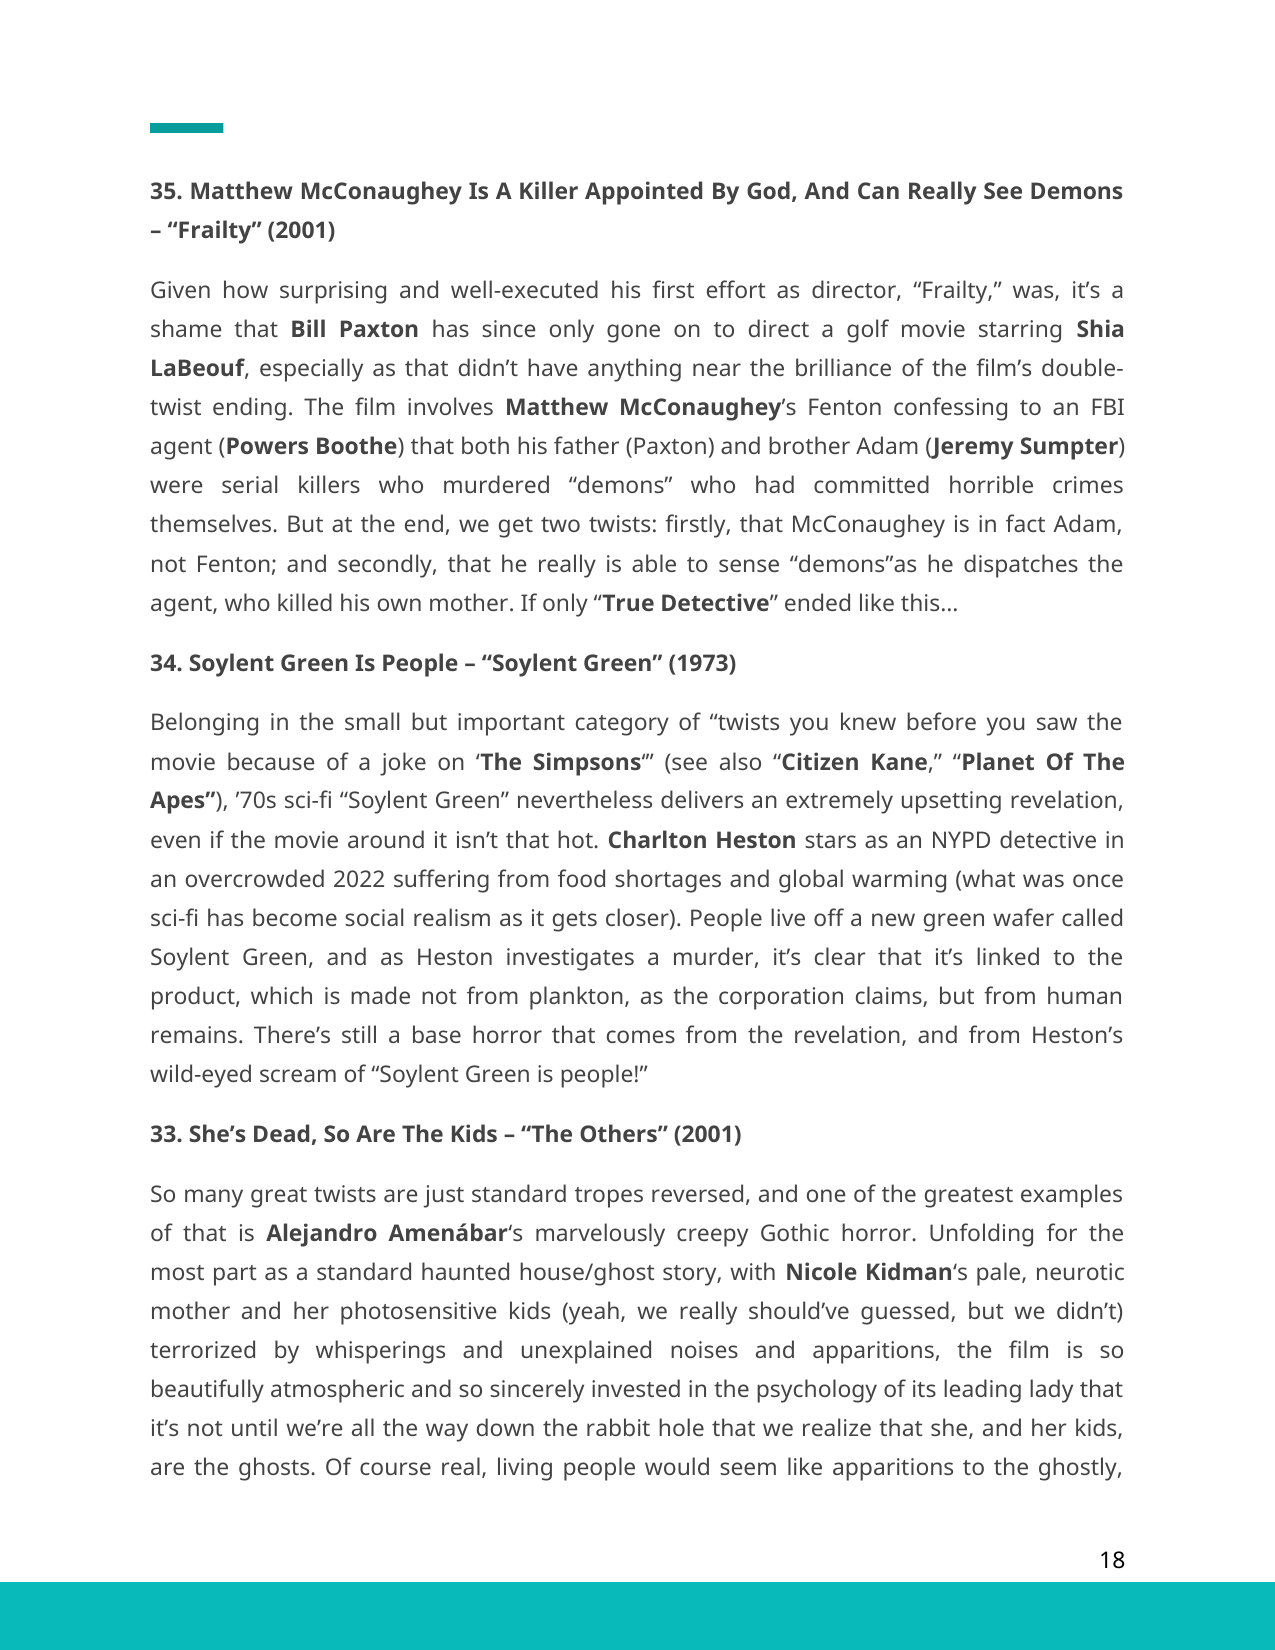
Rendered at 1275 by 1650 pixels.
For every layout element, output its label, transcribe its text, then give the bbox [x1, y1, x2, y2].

text 35. Matthew McConaughey Is A Killer Appointed By God, And Can Really See Demons – “Frailty” (2001) [150, 175, 1125, 245]
text 34. Soylent Green Is People – “Soylent Green” (1973) [150, 646, 1125, 678]
text 33. She’s Dead, So Are The Kids – “The Others” (2001) [150, 1118, 1125, 1149]
text So many great twists are just standard tropes reversed, and one of the greatest examples of that is Alejandro Amenábar‘s marvelously creepy Gothic horror. Unfolding for the most part as a standard haunted house/ghost story, with Nicole Kidman‘s pale, neurotic mother and her photosensitive kids (yeah, we really should’ve guessed, but we didn’t) terrorized by whisperings and unexplained noises and apparitions, the film is so beautifully atmospheric and so sincerely invested in the psychology of its leading lady that it’s not until we’re all the way down the rabbit hole that we realize that she, and her kids, are the ghosts. Of course real, living people would seem like apparitions to the ghostly, [150, 1178, 1125, 1482]
text Belonging in the small but important category of “twists you knew before you saw the movie because of a joke on ‘The Simpsons‘” (see also “Citizen Kane,” “Planet Of The Apes”), ’70s sci-fi “Soylent Green” nevertheless delivers an extremely upsetting revelation, even if the movie around it isn’t that hot. Charlton Heston stars as an NYPD detective in an overcrowded 2022 suffering from food shortages and global warming (what was once sci-fi has become social realism as it gets closer). People live off a new green wafer called Soylent Green, and as Heston investigates a murder, it’s clear that it’s linked to the product, which is made not from plankton, as the corporation claims, but from human remains. There’s still a base horror that comes from the revelation, and from Heston’s wild-eyed scream of “Soylent Green is people!” [150, 706, 1125, 1089]
text Given how surprising and well-executed his first effort as director, “Frailty,” was, it’s a shame that Bill Paxton has since only gone on to direct a golf movie starring Shia LaBeouf, especially as that didn’t have anything near the brilliance of the film’s double-twist ending. The film involves Matthew McConaughey’s Fenton confessing to an FBI agent (Powers Boothe) that both his father (Paxton) and brother Adam (Jeremy Sumpter) were serial killers who murdered “demons” who had committed horrible crimes themselves. But at the end, we get two twists: firstly, that McConaughey is in fact Adam, not Fenton; and secondly, that he really is able to sense “demons”as he dispatches the agent, who killed his own mother. If only “True Detective” ended like this… [150, 274, 1125, 618]
picture [150, 123, 224, 133]
picture [0, 1582, 1275, 1650]
